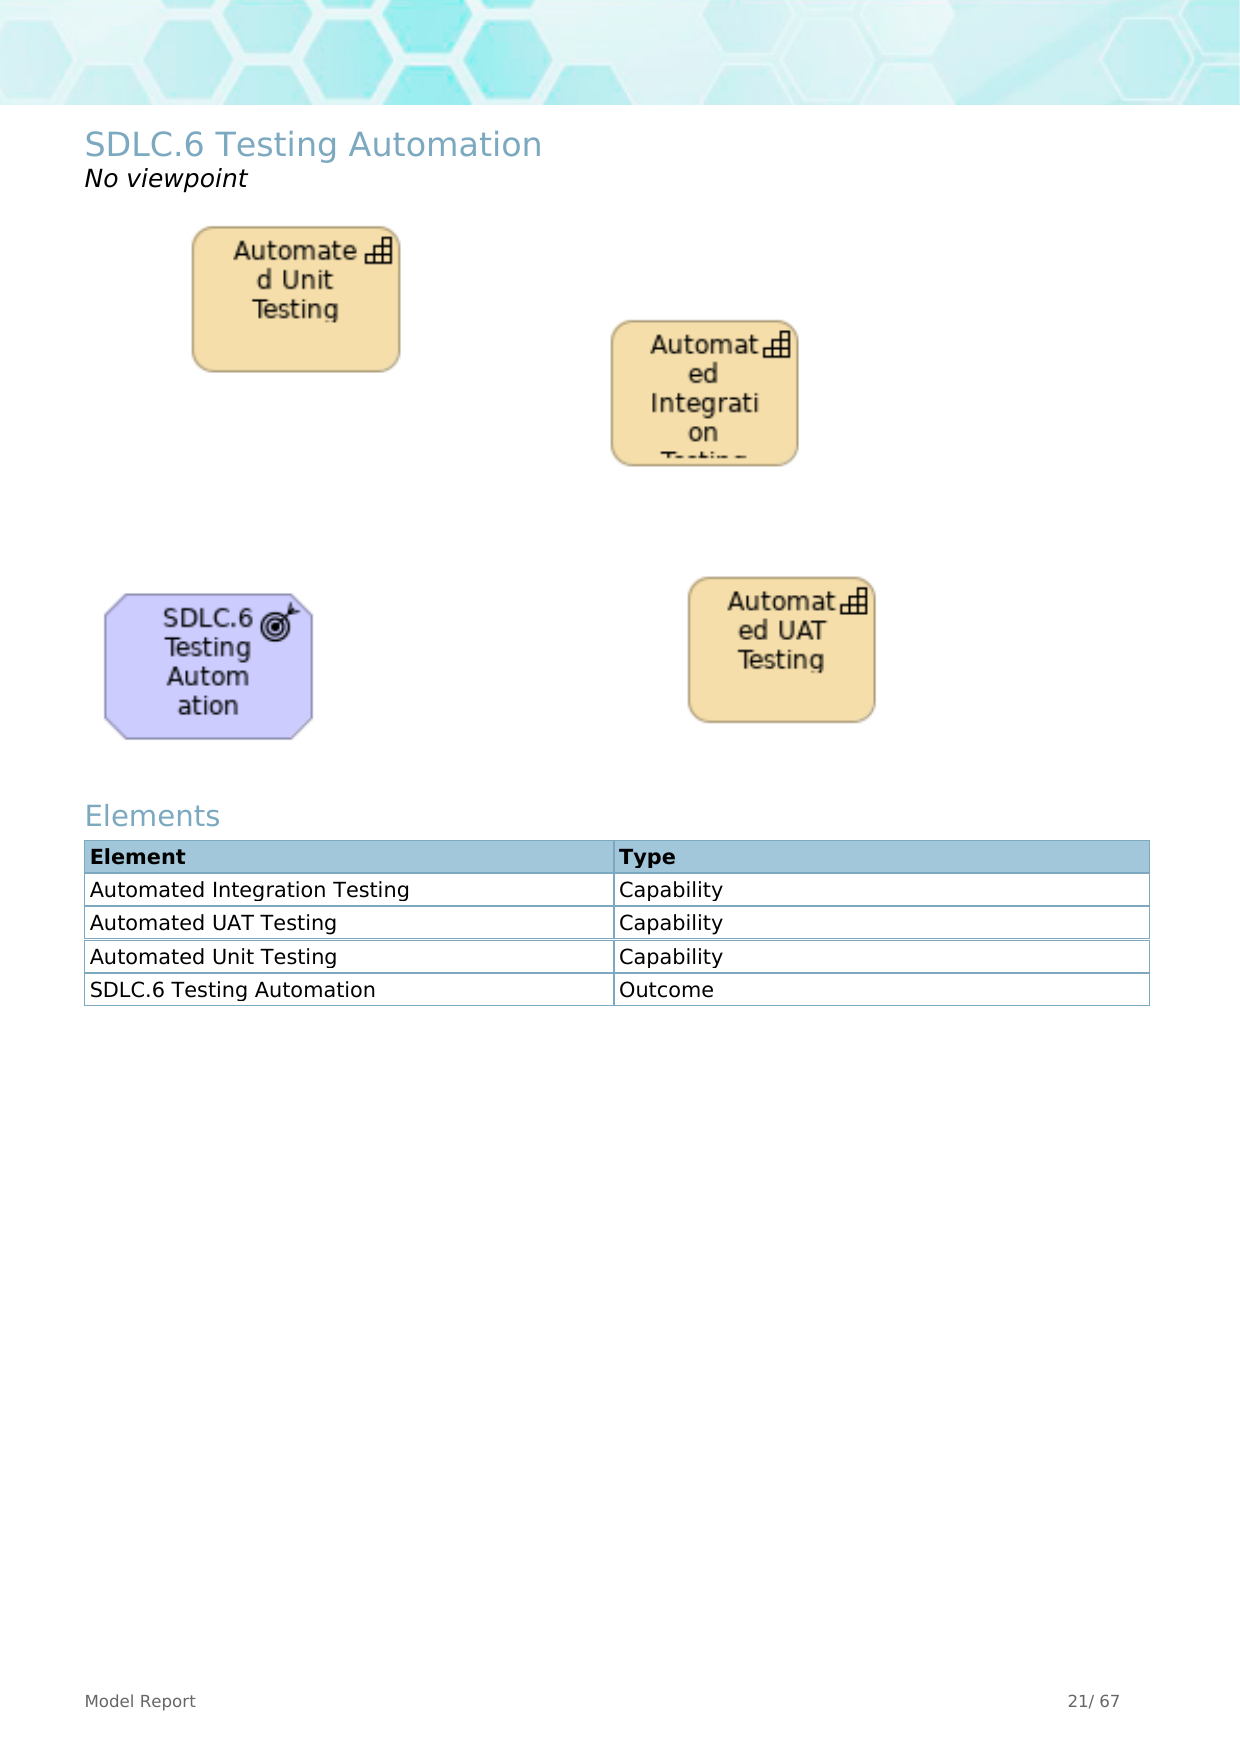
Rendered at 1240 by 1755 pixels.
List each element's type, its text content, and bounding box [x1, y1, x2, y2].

table_cell [614, 105, 889, 125]
table_cell [1155, 165, 1239, 196]
table_cell Automated UAT Testing [85, 907, 613, 938]
table_cell [1088, 206, 1150, 760]
table_cell [920, 105, 1088, 125]
table_cell [1150, 196, 1155, 206]
table_cell Automated Integration Testing [85, 874, 613, 905]
table_cell [1155, 125, 1239, 164]
table_cell [897, 206, 920, 760]
table_cell [1088, 196, 1150, 206]
table_cell [889, 1006, 920, 1650]
table_cell [84, 105, 614, 125]
table_cell SDLC.6 Testing Automation [84, 125, 1155, 164]
table_cell Capability [615, 874, 1149, 905]
table_cell [1155, 206, 1239, 760]
table_cell No viewpoint [84, 165, 1155, 196]
table_cell [0, 940, 84, 973]
table_cell Element [85, 841, 613, 872]
table_cell [920, 206, 1088, 760]
table_cell [920, 1006, 1088, 1650]
table_cell [0, 206, 84, 760]
table_cell [0, 125, 84, 164]
table_cell [920, 833, 1088, 839]
table_cell [614, 833, 889, 839]
table_cell [0, 906, 84, 939]
table_cell Model Report [84, 1650, 920, 1754]
table_cell [920, 196, 1088, 206]
table_cell [1150, 206, 1155, 760]
table_cell [1155, 973, 1239, 1006]
table_cell [0, 833, 84, 839]
table_cell [889, 105, 920, 125]
table_cell [1155, 833, 1239, 839]
table_cell Type [615, 841, 1149, 872]
table_cell [1155, 840, 1239, 873]
table_cell [84, 833, 614, 839]
table_cell [0, 105, 84, 125]
table_cell [84, 1006, 614, 1650]
table_cell [889, 196, 920, 206]
table_cell Outcome [615, 974, 1149, 1005]
table_cell [1150, 840, 1155, 873]
table_cell [1150, 973, 1155, 1006]
table_cell [0, 873, 84, 906]
table_cell [84, 196, 614, 206]
table_cell [1088, 1006, 1150, 1650]
table_cell [1150, 760, 1155, 833]
table_cell [1150, 940, 1155, 973]
table_cell / 67 [1088, 1650, 1155, 1754]
table_cell [1150, 1006, 1155, 1650]
table_cell [1155, 105, 1239, 125]
table_cell [1088, 105, 1150, 125]
table_cell [0, 165, 84, 196]
table_cell Capability [615, 941, 1149, 972]
table_cell [1088, 833, 1150, 839]
table_cell 21 [920, 1650, 1088, 1754]
table_cell [0, 973, 84, 1006]
table_cell [0, 840, 84, 873]
table_cell [0, 1006, 84, 1650]
table_cell [0, 760, 84, 833]
table_cell [1155, 906, 1239, 939]
table_cell [0, 196, 84, 206]
table_cell Automated Unit Testing [85, 941, 613, 972]
table_cell Elements [84, 760, 1150, 833]
table_cell [614, 196, 889, 206]
table_cell [614, 1006, 889, 1650]
table_cell [1155, 760, 1239, 833]
table_cell [1150, 873, 1155, 906]
table_cell [1155, 1650, 1239, 1754]
table_cell [1150, 906, 1155, 939]
table_cell [1155, 873, 1239, 906]
table_cell [0, 1650, 84, 1754]
table_cell [1155, 940, 1239, 973]
table_cell SDLC.6 Testing Automation [85, 974, 613, 1005]
table_cell Capability [615, 907, 1149, 938]
table_cell [1155, 196, 1239, 206]
table_cell [1155, 1006, 1239, 1650]
table_cell [889, 833, 920, 839]
table_cell [1150, 105, 1155, 125]
